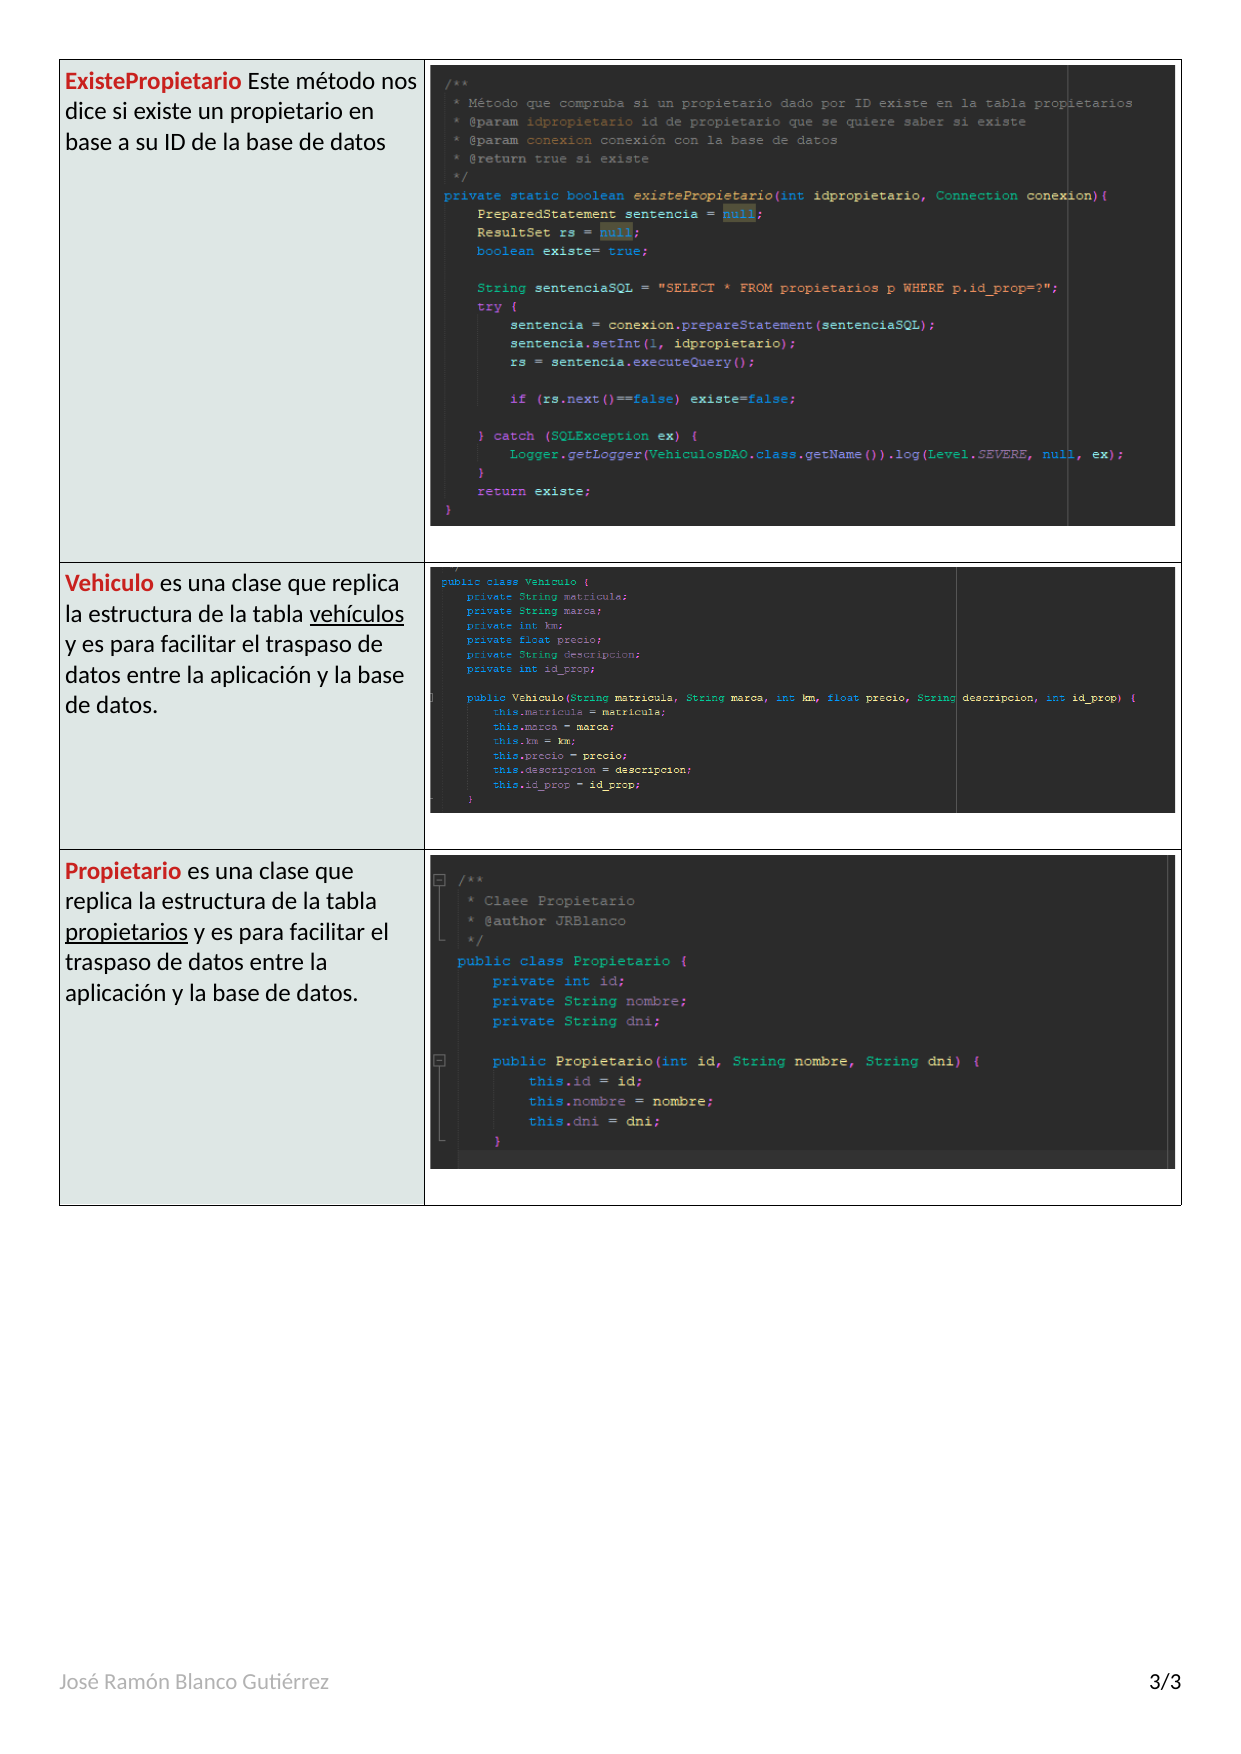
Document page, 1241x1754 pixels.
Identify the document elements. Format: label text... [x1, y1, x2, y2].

picture [430, 65, 1176, 526]
table_cell Vehiculo es una clase que replica la estructura de la tabla vehículos y es para facilitar el traspaso de datos entre la aplicación y la base de datos. [60, 563, 424, 849]
table_cell ExistePropietario Este método nos dice si existe un propietario en base a su ID de la base de datos [60, 60, 424, 562]
picture [430, 567, 1176, 813]
table_cell [425, 60, 1181, 562]
table_cell [425, 563, 1181, 849]
table_cell Propietario es una clase que replica la estructura de la tabla propietarios y es para facilitar el traspaso de datos entre la aplicación y la base de datos. [60, 850, 424, 1204]
picture [430, 855, 1176, 1169]
table_cell [425, 850, 1181, 1204]
